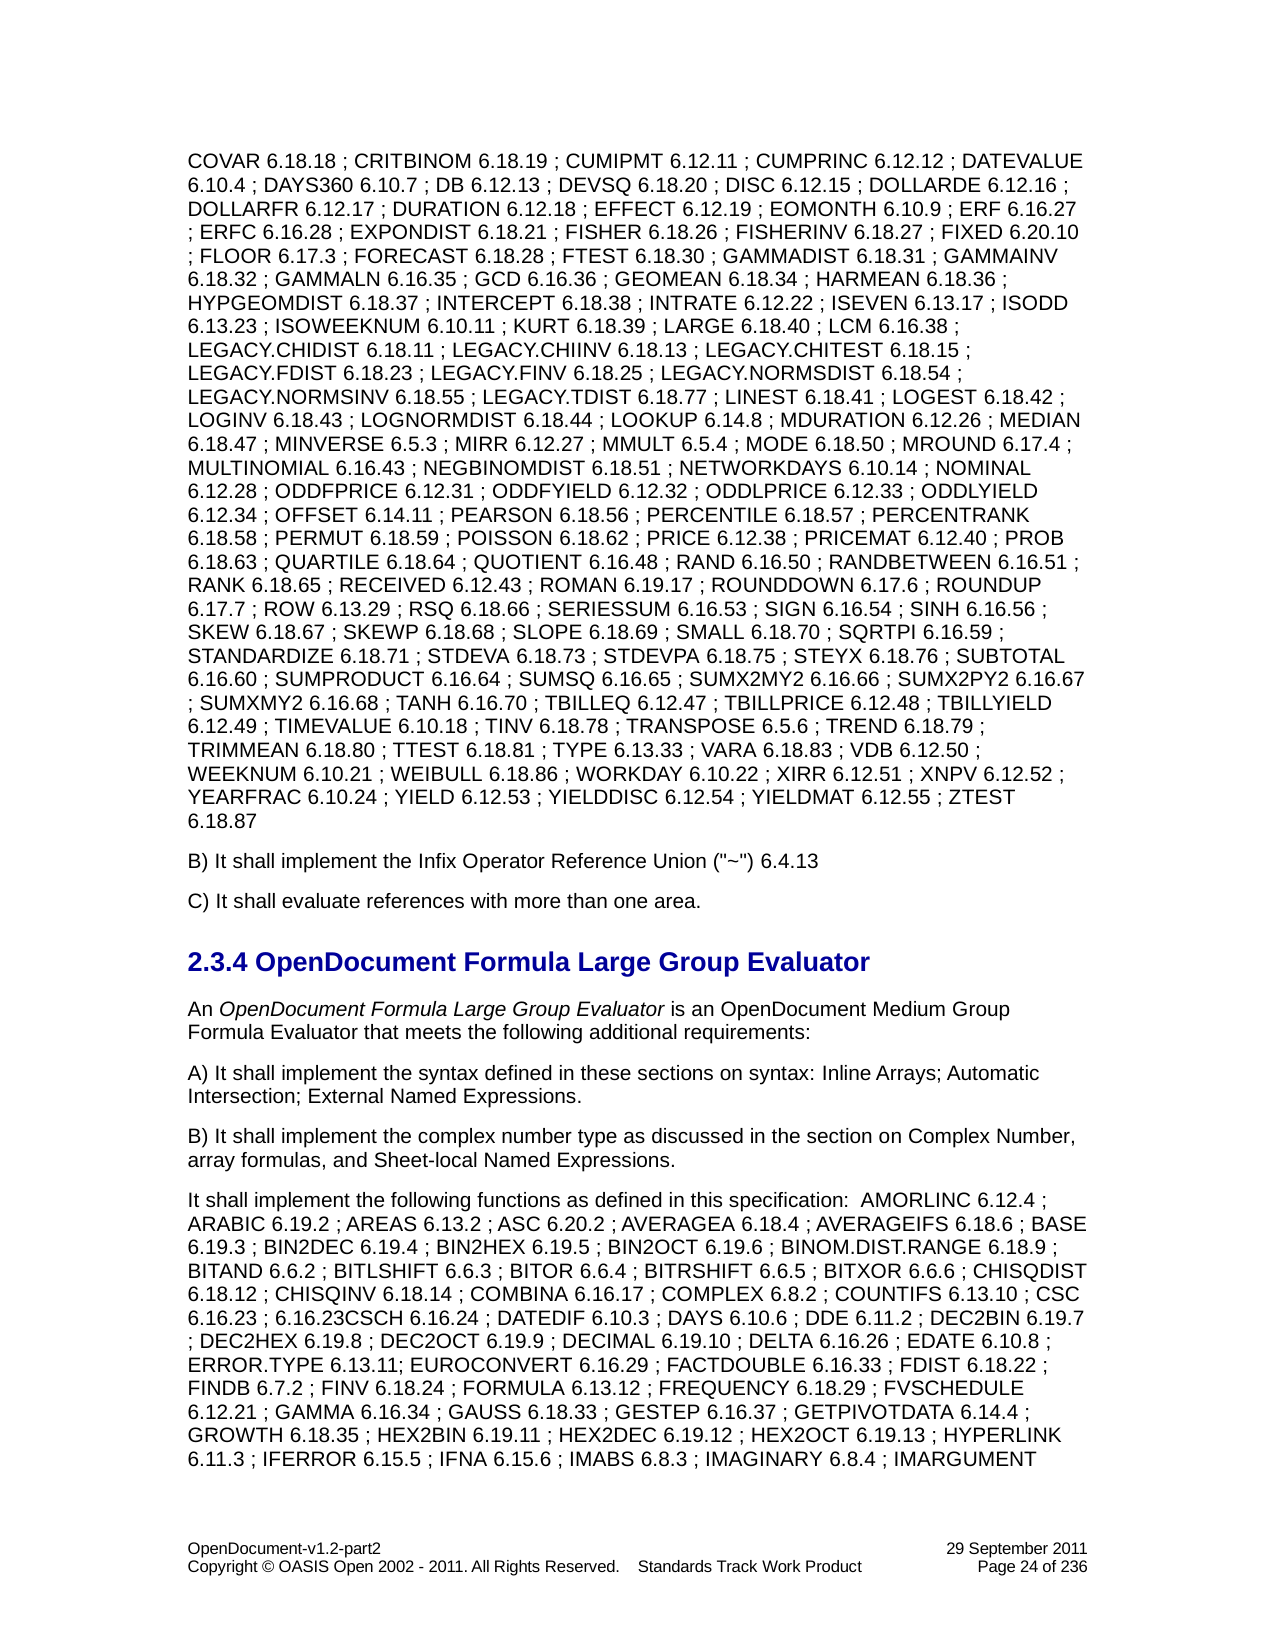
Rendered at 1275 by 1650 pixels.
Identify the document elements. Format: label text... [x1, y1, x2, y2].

text An OpenDocument Formula Large Group Evaluator is an OpenDocument Medium Group Formula Evaluator that meets the following additional requirements: [187, 997, 1088, 1044]
list It shall evaluate references with more than one area. [187, 889, 1088, 913]
list It shall implement the complex number type as discussed in the section on Complex Number, array formulas, and Sheet-local Named Expressions. [187, 1125, 1088, 1172]
list COVAR 6.18.18 ; CRITBINOM 6.18.19 ; CUMIPMT 6.12.11 ; CUMPRINC 6.12.12 ; DATEVALUE 6.10.4 ; DAYS360 6.10.7 ; DB 6.12.13 ; DEVSQ 6.18.20 ; DISC 6.12.15 ; DOLLARDE 6.12.16 ; DOLLARFR 6.12.17 ; DURATION 6.12.18 ; EFFECT 6.12.19 ; EOMONTH 6.10.9 ; ERF 6.16.27 ; ERFC 6.16.28 ; EXPONDIST 6.18.21 ; FISHER 6.18.26 ; FISHERINV 6.18.27 ; FIXED 6.20.10 ; FLOOR 6.17.3 ; FORECAST 6.18.28 ; FTEST 6.18.30 ; GAMMADIST 6.18.31 ; GAMMAINV 6.18.32 ; GAMMALN 6.16.35 ; GCD 6.16.36 ; GEOMEAN 6.18.34 ; HARMEAN 6.18.36 ; HYPGEOMDIST 6.18.37 ; INTERCEPT 6.18.38 ; INTRATE 6.12.22 ; ISEVEN 6.13.17 ; ISODD 6.13.23 ; ISOWEEKNUM 6.10.11 ; KURT 6.18.39 ; LARGE 6.18.40 ; LCM 6.16.38 ; LEGACY.CHIDIST 6.18.11 ; LEGACY.CHIINV 6.18.13 ; LEGACY.CHITEST 6.18.15 ; LEGACY.FDIST 6.18.23 ; LEGACY.FINV 6.18.25 ; LEGACY.NORMSDIST 6.18.54 ; LEGACY.NORMSINV 6.18.55 ; LEGACY.TDIST 6.18.77 ; LINEST 6.18.41 ; LOGEST 6.18.42 ; LOGINV 6.18.43 ; LOGNORMDIST 6.18.44 ; LOOKUP 6.14.8 ; MDURATION 6.12.26 ; MEDIAN 6.18.47 ; MINVERSE 6.5.3 ; MIRR 6.12.27 ; MMULT 6.5.4 ; MODE 6.18.50 ; MROUND 6.17.4 ; MULTINOMIAL 6.16.43 ; NEGBINOMDIST 6.18.51 ; NETWORKDAYS 6.10.14 ; NOMINAL 6.12.28 ; ODDFPRICE 6.12.31 ; ODDFYIELD 6.12.32 ; ODDLPRICE 6.12.33 ; ODDLYIELD 6.12.34 ; OFFSET 6.14.11 ; PEARSON 6.18.56 ; PERCENTILE 6.18.57 ; PERCENTRANK 6.18.58 ; PERMUT 6.18.59 ; POISSON 6.18.62 ; PRICE 6.12.38 ; PRICEMAT 6.12.40 ; PROB 6.18.63 ; QUARTILE 6.18.64 ; QUOTIENT 6.16.48 ; RAND 6.16.50 ; RANDBETWEEN 6.16.51 ; RANK 6.18.65 ; RECEIVED 6.12.43 ; ROMAN 6.19.17 ; ROUNDDOWN 6.17.6 ; ROUNDUP 6.17.7 ; ROW 6.13.29 ; RSQ 6.18.66 ; SERIESSUM 6.16.53 ; SIGN 6.16.54 ; SINH 6.16.56 ; SKEW 6.18.67 ; SKEWP 6.18.68 ; SLOPE 6.18.69 ; SMALL 6.18.70 ; SQRTPI 6.16.59 ; STANDARDIZE 6.18.71 ; STDEVA 6.18.73 ; STDEVPA 6.18.75 ; STEYX 6.18.76 ; SUBTOTAL 6.16.60 ; SUMPRODUCT 6.16.64 ; SUMSQ 6.16.65 ; SUMX2MY2 6.16.66 ; SUMX2PY2 6.16.67 ; SUMXMY2 6.16.68 ; TANH 6.16.70 ; TBILLEQ 6.12.47 ; TBILLPRICE 6.12.48 ; TBILLYIELD 6.12.49 ; TIMEVALUE 6.10.18 ; TINV 6.18.78 ; TRANSPOSE 6.5.6 ; TREND 6.18.79 ; TRIMMEAN 6.18.80 ; TTEST 6.18.81 ; TYPE 6.13.33 ; VARA 6.18.83 ; VDB 6.12.50 ; WEEKNUM 6.10.21 ; WEIBULL 6.18.86 ; WORKDAY 6.10.22 ; XIRR 6.12.51 ; XNPV 6.12.52 ; YEARFRAC 6.10.24 ; YIELD 6.12.53 ; YIELDDISC 6.12.54 ; YIELDMAT 6.12.55 ; ZTEST 6.18.87 [187, 150, 1088, 833]
subtitle OpenDocument Formula Large Group Evaluator [187, 946, 1088, 976]
list It shall implement the syntax defined in these sections on syntax: Inline Arrays; Automatic Intersection; External Named Expressions. [187, 1061, 1088, 1108]
list It shall implement the Infix Operator Reference Union ("~") 6.4.13 [187, 849, 1088, 873]
text It shall implement the following functions as defined in this specification: AMORLINC 6.12.4 ; ARABIC 6.19.2 ; AREAS 6.13.2 ; ASC 6.20.2 ; AVERAGEA 6.18.4 ; AVERAGEIFS 6.18.6 ; BASE 6.19.3 ; BIN2DEC 6.19.4 ; BIN2HEX 6.19.5 ; BIN2OCT 6.19.6 ; BINOM.DIST.RANGE 6.18.9 ; BITAND 6.6.2 ; BITLSHIFT 6.6.3 ; BITOR 6.6.4 ; BITRSHIFT 6.6.5 ; BITXOR 6.6.6 ; CHISQDIST 6.18.12 ; CHISQINV 6.18.14 ; COMBINA 6.16.17 ; COMPLEX 6.8.2 ; COUNTIFS 6.13.10 ; CSC 6.16.23 ; 6.16.23CSCH 6.16.24 ; DATEDIF 6.10.3 ; DAYS 6.10.6 ; DDE 6.11.2 ; DEC2BIN 6.19.7 ; DEC2HEX 6.19.8 ; DEC2OCT 6.19.9 ; DECIMAL 6.19.10 ; DELTA 6.16.26 ; EDATE 6.10.8 ; ERROR.TYPE 6.13.11; EUROCONVERT 6.16.29 ; FACTDOUBLE 6.16.33 ; FDIST 6.18.22 ; FINDB 6.7.2 ; FINV 6.18.24 ; FORMULA 6.13.12 ; FREQUENCY 6.18.29 ; FVSCHEDULE 6.12.21 ; GAMMA 6.16.34 ; GAUSS 6.18.33 ; GESTEP 6.16.37 ; GETPIVOTDATA 6.14.4 ; GROWTH 6.18.35 ; HEX2BIN 6.19.11 ; HEX2DEC 6.19.12 ; HEX2OCT 6.19.13 ; HYPERLINK 6.11.3 ; IFERROR 6.15.5 ; IFNA 6.15.6 ; IMABS 6.8.3 ; IMAGINARY 6.8.4 ; IMARGUMENT [187, 1188, 1088, 1471]
